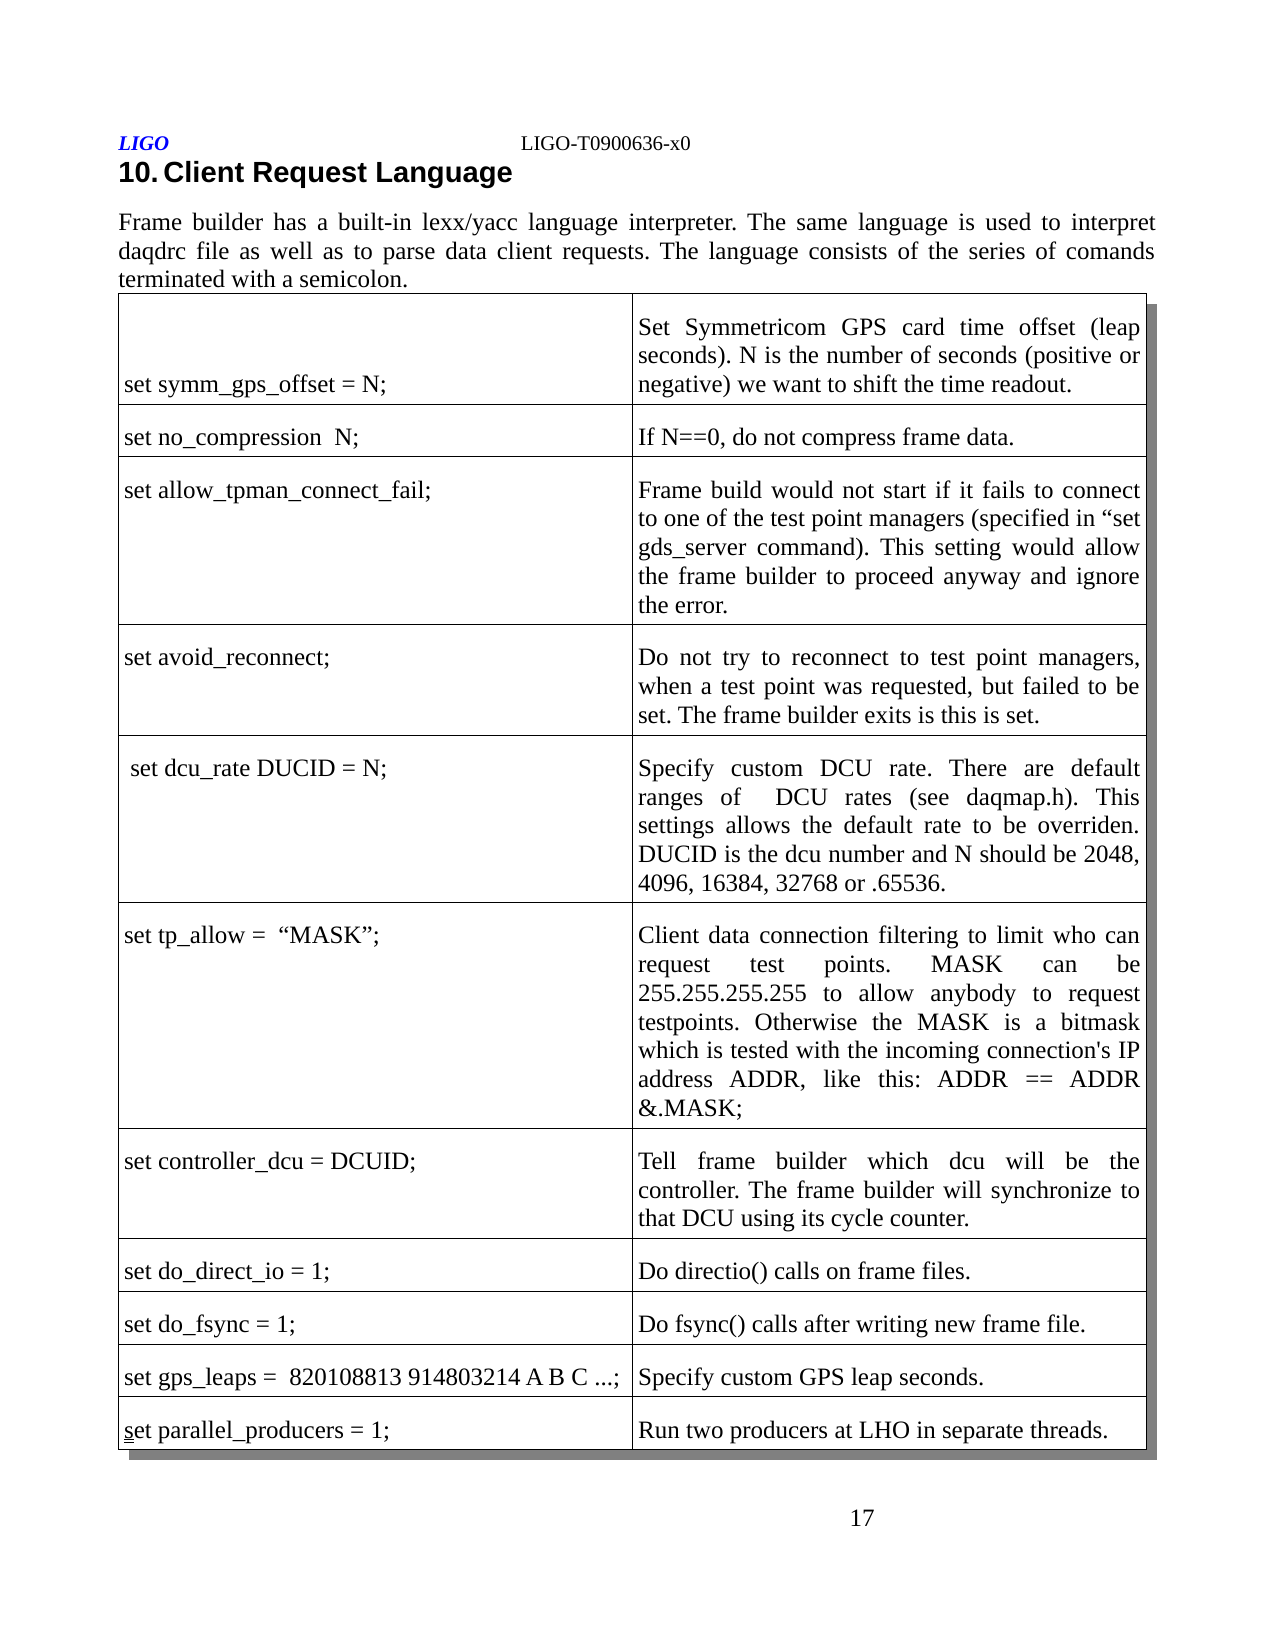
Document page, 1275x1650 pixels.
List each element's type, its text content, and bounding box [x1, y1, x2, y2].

table_cell set no_compression N; [119, 405, 632, 456]
table_header set symm_gps_offset = N; [119, 294, 632, 403]
table_cell Do directio() calls on frame files. [633, 1239, 1146, 1291]
table_header Set Symmetricom GPS card time offset (leap seconds). N is the number of seconds (positive or negative) we want to shift the time readout. [633, 294, 1146, 403]
subtitle Client Request Language [118, 155, 1157, 188]
table_cell Frame build would not start if it fails to connect to one of the test point managers (specified in “set gds_server command). This setting would allow the frame builder to proceed anyway and ignore the error. [633, 457, 1146, 624]
table_cell set allow_tpman_connect_fail; [119, 457, 632, 624]
table_cell set parallel_producers = 1; [119, 1397, 632, 1449]
table_cell set controller_dcu = DCUID; [119, 1129, 632, 1238]
table_cell set do_fsync = 1; [119, 1292, 632, 1343]
table_cell set tp_allow = “MASK”; [119, 903, 632, 1128]
table_cell Do not try to reconnect to test point managers, when a test point was requested, but failed to be set. The frame builder exits is this is set. [633, 625, 1146, 734]
table_cell set do_direct_io = 1; [119, 1239, 632, 1291]
table_cell set dcu_rate DUCID = N; [119, 736, 632, 902]
table_cell set gps_leaps = 820108813 914803214 A B C ...; [119, 1345, 632, 1396]
table_cell Specify custom DCU rate. There are default ranges of DCU rates (see daqmap.h). This settings allows the default rate to be overriden. DUCID is the dcu number and N should be 2048, 4096, 16384, 32768 or .65536. [633, 736, 1146, 902]
table_cell If N==0, do not compress frame data. [633, 405, 1146, 456]
table_cell Client data connection filtering to limit who can request test points. MASK can be 255.255.255.255 to allow anybody to request testpoints. Otherwise the MASK is a bitmask which is tested with the incoming connection's IP address ADDR, like this: ADDR == ADDR &.MASK; [633, 903, 1146, 1128]
table_cell Run two producers at LHO in separate threads. [633, 1397, 1146, 1449]
table_cell Do fsync() calls after writing new frame file. [633, 1292, 1146, 1343]
table_cell Specify custom GPS leap seconds. [633, 1345, 1146, 1396]
text Frame builder has a built-in lexx/yacc language interpreter. The same language is used to interpret daqdrc file as well as to parse data client requests. The language consists of the series of comands terminated with a semicolon. [118, 207, 1157, 293]
table_cell set avoid_reconnect; [119, 625, 632, 734]
table_cell Tell frame builder which dcu will be the controller. The frame builder will synchronize to that DCU using its cycle counter. [633, 1129, 1146, 1238]
